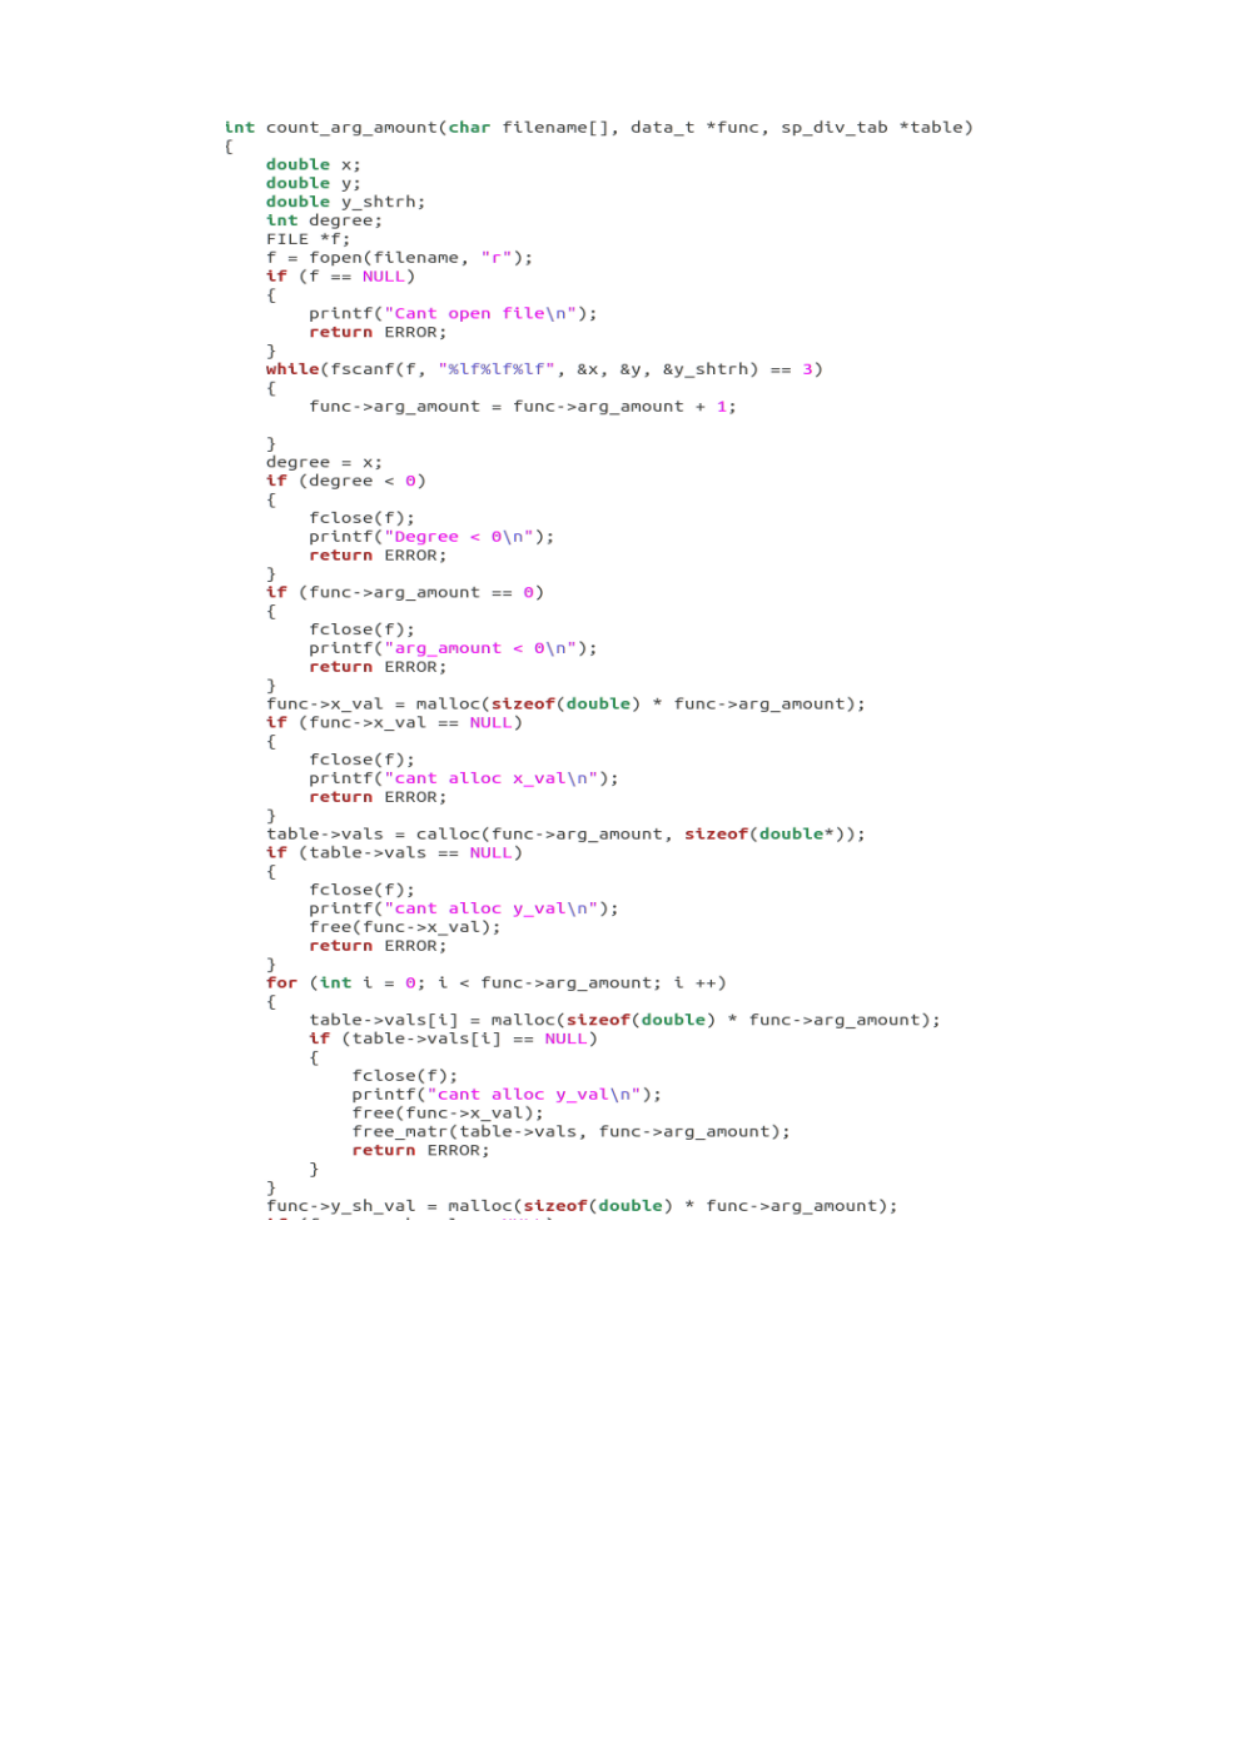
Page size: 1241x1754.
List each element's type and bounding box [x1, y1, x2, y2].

picture [225, 118, 1015, 1220]
